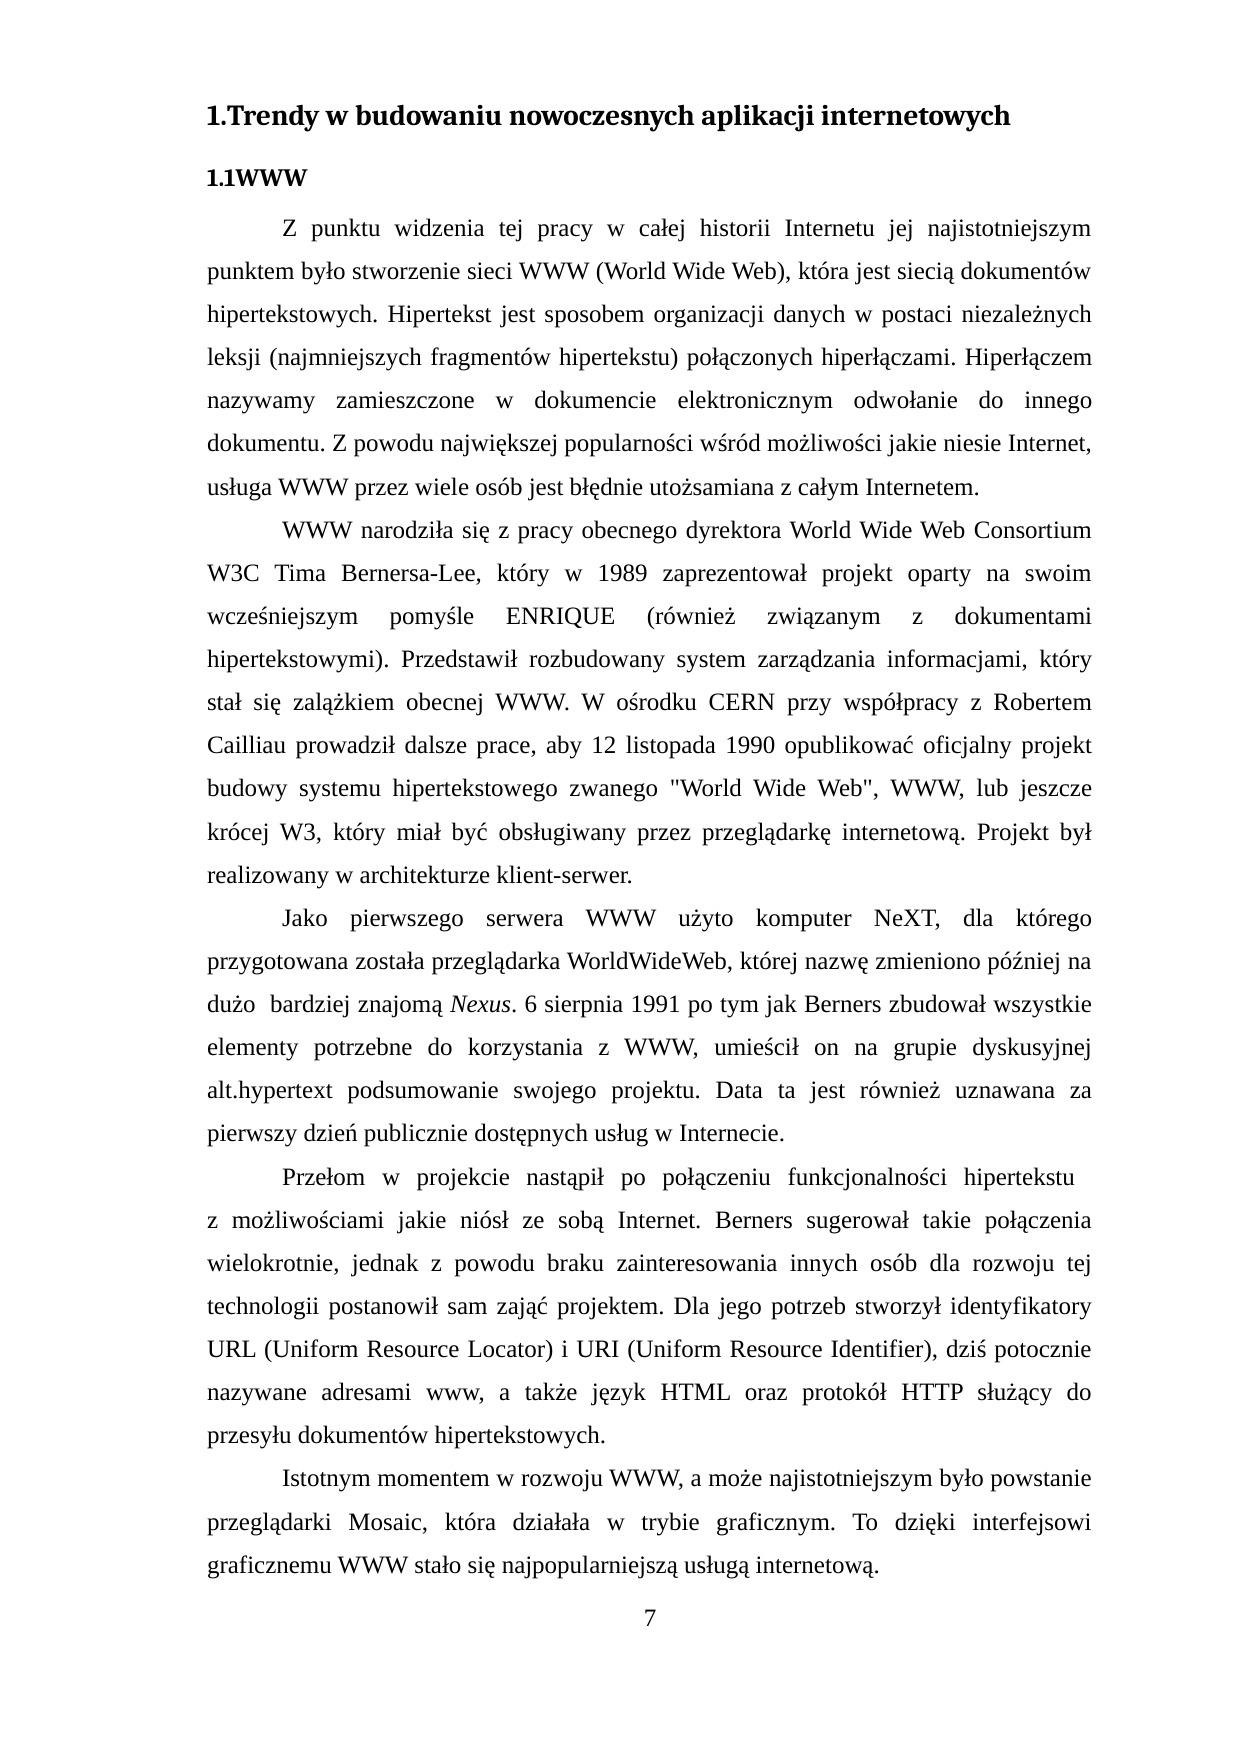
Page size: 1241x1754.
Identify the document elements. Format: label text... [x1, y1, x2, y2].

text Jako pierwszego serwera WWW użyto komputer NeXT, dla którego przygotowana została przeglądarka WorldWideWeb, której nazwę zmieniono później na dużo bardziej znajomą Nexus. 6 sierpnia 1991 po tym jak Berners zbudował wszystkie elementy potrzebne do korzystania z WWW, umieścił on na grupie dyskusyjnej alt.hypertext podsumowanie swojego projektu. Data ta jest również uznawana za pierwszy dzień publicznie dostępnych usług w Internecie. [207, 903, 1092, 1147]
list WWW [207, 163, 1092, 192]
text Istotnym momentem w rozwoju WWW, a może najistotniejszym było powstanie przeglądarki Mosaic, która działała w trybie graficznym. To dzięki interfejsowi graficznemu WWW stało się najpopularniejszą usługą internetową. [207, 1463, 1092, 1578]
list Trendy w budowaniu nowoczesnych aplikacji internetowych [207, 99, 1092, 132]
text Z punktu widzenia tej pracy w całej historii Internetu jej najistotniejszym punktem było stworzenie sieci WWW (World Wide Web), która jest siecią dokumentów hipertekstowych. Hipertekst jest sposobem organizacji danych w postaci niezależnych leksji (najmniejszych fragmentów hipertekstu) połączonych hiperłączami. Hiperłączem nazywamy zamieszczone w dokumencie elektronicznym odwołanie do innego dokumentu. Z powodu największej popularności wśród możliwości jakie niesie Internet, usługa WWW przez wiele osób jest błędnie utożsamiana z całym Internetem. [207, 213, 1092, 500]
text WWW narodziła się z pracy obecnego dyrektora World Wide Web Consortium W3C Tima Bernersa-Lee, który w 1989 zaprezentował projekt oparty na swoim wcześniejszym pomyśle ENRIQUE (również związanym z dokumentami hipertekstowymi). Przedstawił rozbudowany system zarządzania informacjami, który stał się zalążkiem obecnej WWW. W ośrodku CERN przy współpracy z Robertem Cailliau prowadził dalsze prace, aby 12 listopada 1990 opublikować oficjalny projekt budowy systemu hipertekstowego zwanego "World Wide Web", WWW, lub jeszcze krócej W3, który miał być obsługiwany przez przeglądarkę internetową. Projekt był realizowany w architekturze klient-serwer. [207, 515, 1092, 888]
text Przełom w projekcie nastąpił po połączeniu funkcjonalności hipertekstu z możliwościami jakie niósł ze sobą Internet. Berners sugerował takie połączenia wielokrotnie, jednak z powodu braku zainteresowania innych osób dla rozwoju tej technologii postanowił sam zająć projektem. Dla jego potrzeb stworzył identyfikatory URL (Uniform Resource Locator) i URI (Uniform Resource Identifier), dziś potocznie nazywane adresami www, a także język HTML oraz protokół HTTP służący do przesyłu dokumentów hipertekstowych. [207, 1162, 1092, 1449]
